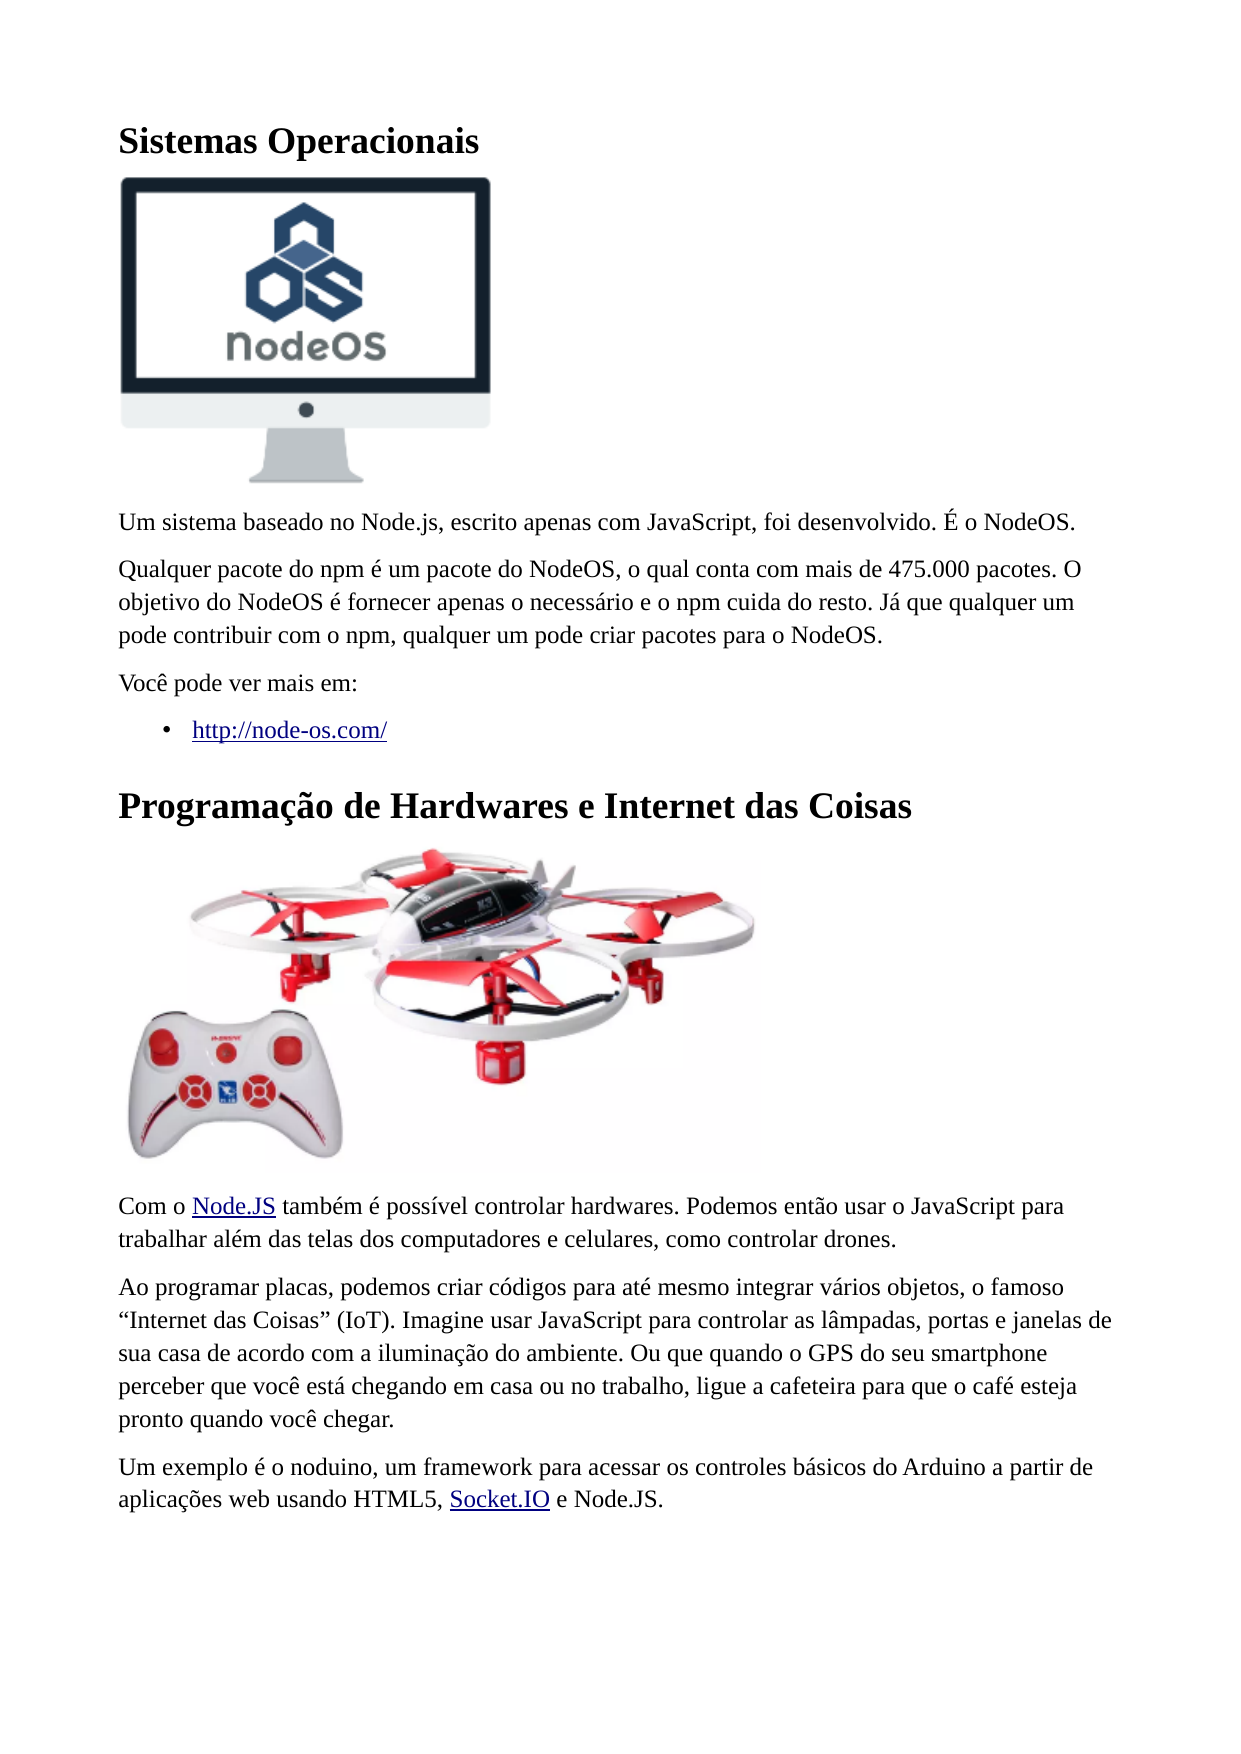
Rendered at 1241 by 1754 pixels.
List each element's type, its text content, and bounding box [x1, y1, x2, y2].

text Um sistema baseado no Node.js, escrito apenas com JavaScript, foi desenvolvido. É o NodeOS. [118, 507, 1122, 535]
picture [118, 839, 762, 1173]
text Qualquer pacote do npm é um pacote do NodeOS, o qual conta com mais de 475.000 pacotes. O objetivo do NodeOS é fornecer apenas o necessário e o npm cuida do resto. Já que qualquer um pode contribuir com o npm, qualquer um pode criar pacotes para o NodeOS. [118, 554, 1122, 649]
text Com o Node.JS também é possível controlar hardwares. Podemos então usar o JavaScript para trabalhar além das telas dos computadores e celulares, como controlar drones. [118, 1191, 1122, 1253]
picture [118, 173, 497, 488]
subtitle Programação de Hardwares e Internet das Coisas [118, 784, 1122, 827]
text Um exemplo é o noduino, um framework para acessar os controles básicos do Arduino a partir de aplicações web usando HTML5, Socket.IO e Node.JS. [118, 1452, 1122, 1513]
text Você pode ver mais em: [118, 668, 1122, 697]
subtitle Sistemas Operacionais [118, 118, 1122, 161]
text Ao programar placas, podemos criar códigos para até mesmo integrar vários objetos, o famoso “Internet das Coisas” (IoT). Imagine usar JavaScript para controlar as lâmpadas, portas e janelas de sua casa de acordo com a iluminação do ambiente. Ou que quando o GPS do seu smartphone perceber que você está chegando em casa ou no trabalho, ligue a cafeteira para que o café esteja pronto quando você chegar. [118, 1272, 1122, 1433]
list http://node-os.com/ [162, 716, 1122, 744]
